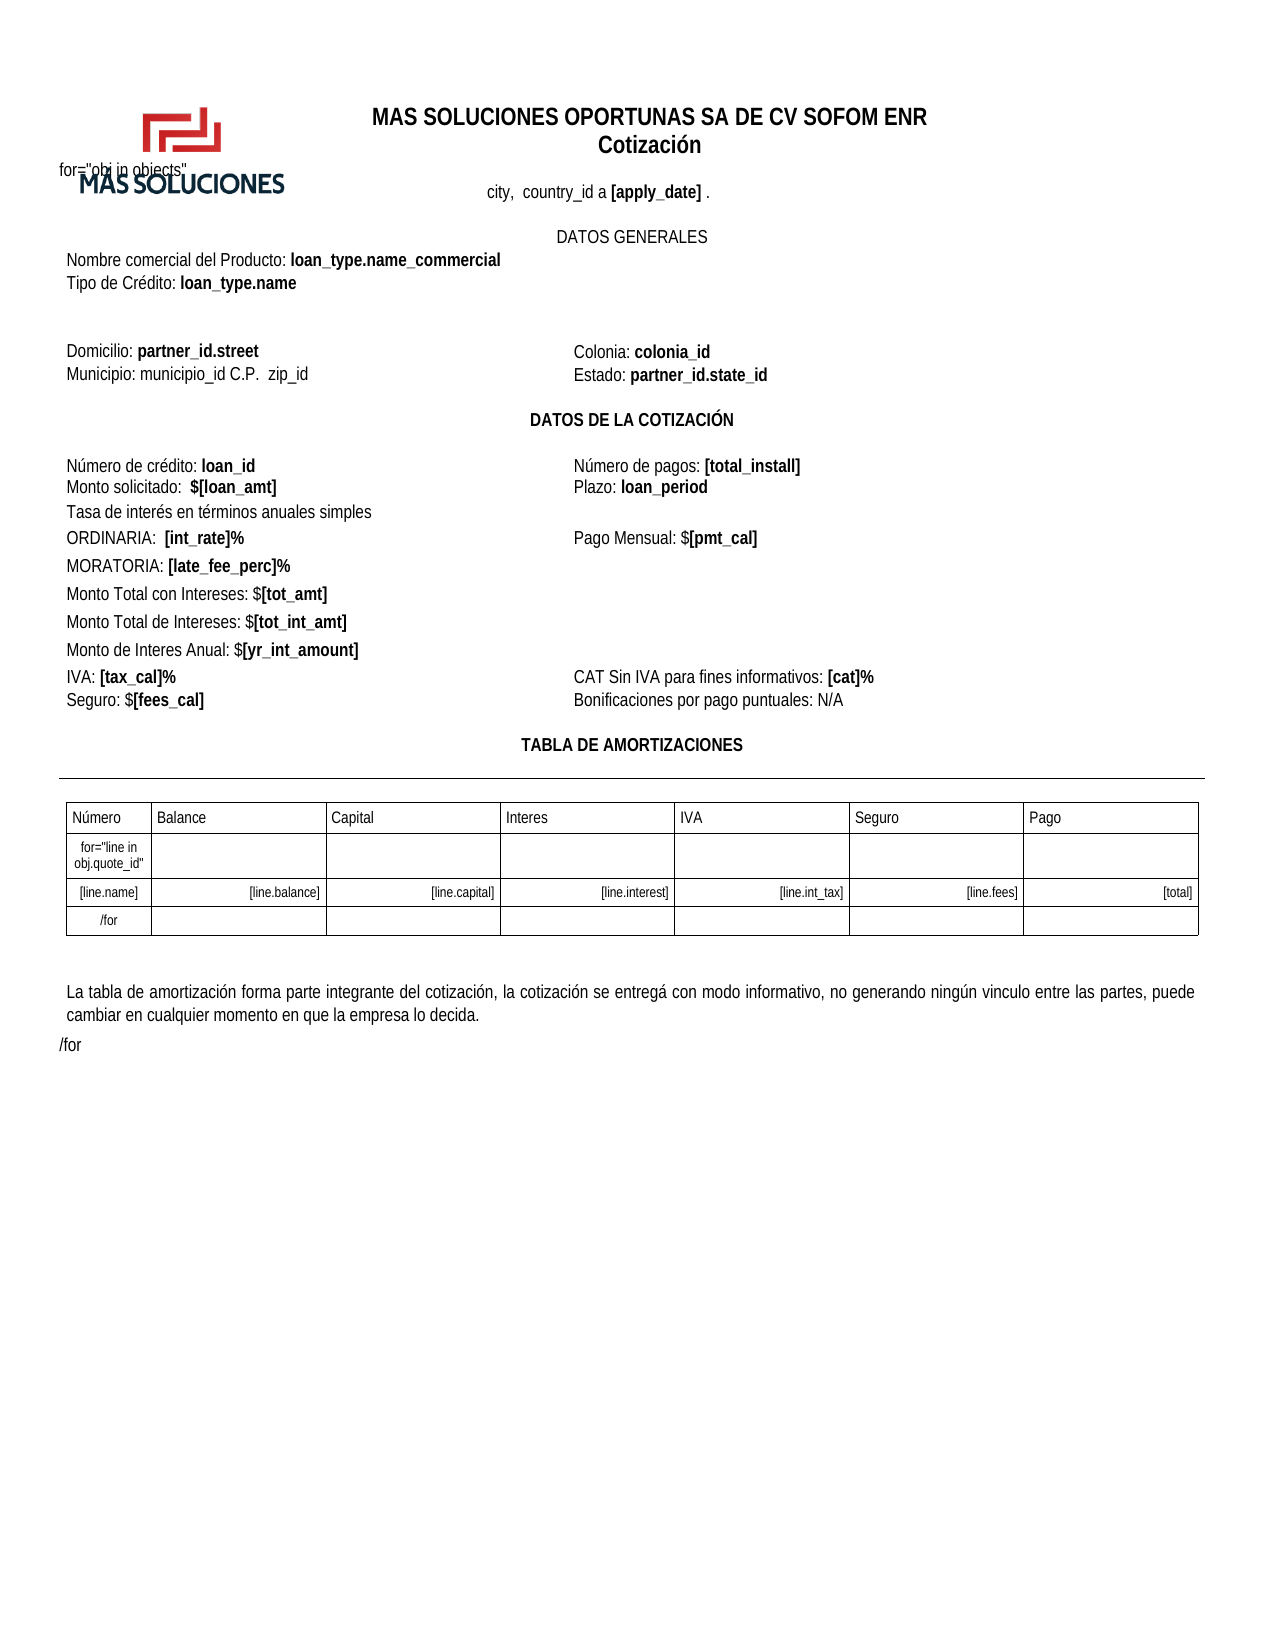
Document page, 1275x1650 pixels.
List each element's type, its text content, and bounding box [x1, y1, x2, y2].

table_cell DATOS DE LA COTIZACIÓN [59, 386, 1205, 453]
table_cell Monto solicitado: $[loan_amt] [59, 476, 445, 498]
table_header Número [67, 803, 151, 833]
table_cell [327, 834, 500, 878]
table_cell Número de crédito: loan_id [59, 454, 445, 476]
table_cell /for [67, 907, 151, 934]
table_cell [1148, 454, 1205, 476]
table_cell [1148, 476, 1205, 498]
table_cell Plazo: loan_period [566, 476, 1148, 498]
table_cell ORDINARIA: [int_rate]% [59, 522, 445, 548]
table_cell [501, 907, 674, 934]
table_header Balance [152, 803, 326, 833]
table_cell [59, 779, 1205, 972]
table_cell [1148, 498, 1205, 688]
table_cell [566, 549, 1148, 576]
table_cell [327, 907, 500, 934]
table_cell [59, 294, 1205, 317]
table_cell [445, 454, 566, 476]
table_cell Nombre comercial del Producto: loan_type.name_commercial [59, 248, 1205, 271]
table_cell [445, 476, 566, 498]
table_cell [445, 498, 566, 688]
table_cell Municipio: municipio_id C.P. zip_id [59, 363, 566, 386]
table_cell [line.int_tax] [675, 879, 849, 906]
table_cell MORATORIA: [late_fee_perc]% [59, 549, 445, 576]
table_cell [line.name] [67, 879, 151, 906]
table_cell [850, 834, 1023, 878]
table_cell DATOS GENERALES [59, 225, 1205, 248]
table_cell Estado: partner_id.state_id [566, 363, 1205, 386]
table_cell Domicilio: partner_id.street [59, 340, 566, 363]
table_cell [59, 317, 566, 340]
table_cell [1024, 834, 1198, 878]
table_cell Bonificaciones por pago puntuales: N/A [566, 688, 1148, 711]
table_cell [line.balance] [152, 879, 326, 906]
table_cell Seguro: $[fees_cal] [59, 688, 445, 711]
text Cotización [289, 130, 1240, 159]
table_cell [1148, 688, 1205, 711]
table_cell [line.fees] [850, 879, 1023, 906]
table_cell Pago Mensual: $[pmt_cal] [566, 498, 1148, 548]
table_cell for="line in obj.quote_id" [67, 834, 151, 878]
table_header IVA [675, 803, 849, 833]
table_cell Tasa de interés en términos anuales simples [59, 498, 445, 522]
table_cell [566, 632, 1148, 660]
table_cell Monto Total con Intereses: $[tot_amt] [59, 576, 445, 604]
picture [73, 101, 289, 203]
table_header Pago [1024, 803, 1198, 833]
text MAS SOLUCIONES OPORTUNAS SA DE CV SOFOM ENR [289, 102, 1240, 130]
table_header Capital [327, 803, 500, 833]
table_header city, country_id a [apply_date] . [59, 181, 1205, 225]
table_cell [152, 907, 326, 934]
table_header Interes [501, 803, 674, 833]
table_cell TABLA DE AMORTIZACIONES [59, 711, 1205, 778]
table_cell [1024, 907, 1198, 934]
table_cell [850, 907, 1023, 934]
table_cell Colonia: colonia_id [566, 340, 1205, 363]
table_cell Tipo de Crédito: loan_type.name [59, 271, 1205, 294]
table_cell IVA: [tax_cal]% [59, 660, 445, 688]
table_cell [675, 907, 849, 934]
table_cell [line.interest] [501, 879, 674, 906]
table_cell Número de pagos: [total_install] [566, 454, 1148, 476]
table_header Seguro [850, 803, 1023, 833]
table_cell Monto Total de Intereses: $[tot_int_amt] [59, 604, 445, 632]
text for="obj in objects" [289, 159, 1240, 181]
table_cell [566, 317, 1205, 340]
table_cell [total] [1024, 879, 1198, 906]
table_cell [566, 604, 1148, 632]
table_cell La tabla de amortización forma parte integrante del cotización, la cotización se entregá con modo informativo, no generando ningún vinculo entre las partes, puede cambiar en cualquier momento en que la empresa lo decida. [59, 972, 1205, 1034]
table_cell [566, 576, 1148, 604]
table_cell [445, 688, 566, 711]
text /for [59, 1034, 1240, 1056]
table_cell [152, 834, 326, 878]
table_cell [675, 834, 849, 878]
table_cell [501, 834, 674, 878]
table_cell CAT Sin IVA para fines informativos: [cat]% [566, 660, 1148, 688]
text [59, 130, 73, 159]
table_cell Monto de Interes Anual: $[yr_int_amount] [59, 632, 445, 660]
table_cell [line.capital] [327, 879, 500, 906]
